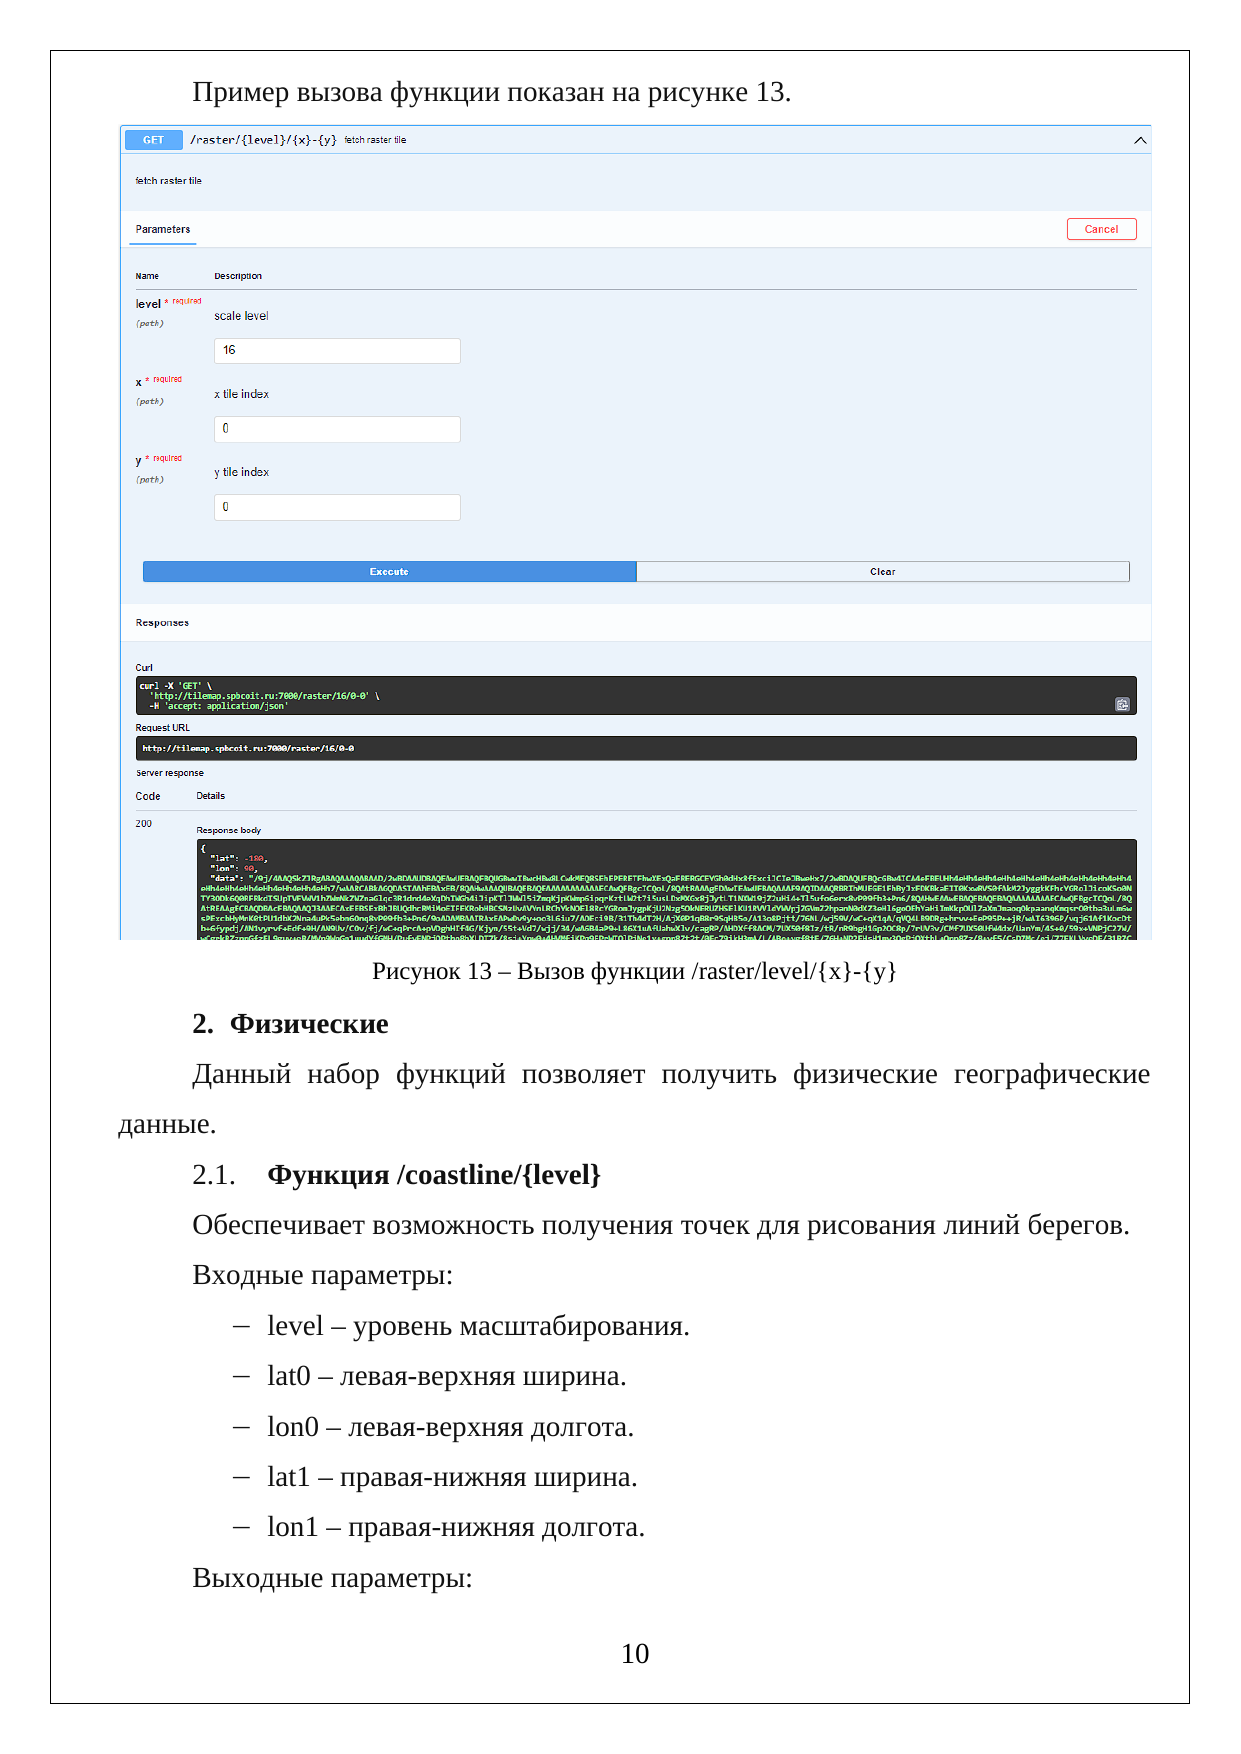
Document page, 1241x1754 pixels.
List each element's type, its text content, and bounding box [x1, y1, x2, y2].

list Физические [192, 1006, 1152, 1039]
list lat1 – правая-нижняя ширина. [229, 1459, 1152, 1493]
list lon0 – левая-верхняя долгота. [229, 1409, 1152, 1442]
list Функция /coastline/{level} [192, 1157, 1152, 1190]
text Пример вызова функции показан на рисунке 13. [118, 74, 1152, 107]
text Обеспечивает возможность получения точек для рисования линий берегов. [118, 1207, 1152, 1241]
text Данный набор функций позволяет получить физические географические данные. [118, 1056, 1152, 1140]
text Выходные параметры: [118, 1560, 1152, 1593]
text Рисунок 13 – Вызов функции /raster/level/{x}-{y} [118, 956, 1152, 985]
list lon1 – правая-нижняя долгота. [229, 1509, 1152, 1543]
list level – уровень масштабирования. [229, 1308, 1152, 1341]
text Входные параметры: [118, 1257, 1152, 1291]
list lat0 – левая-верхняя ширина. [229, 1358, 1152, 1392]
